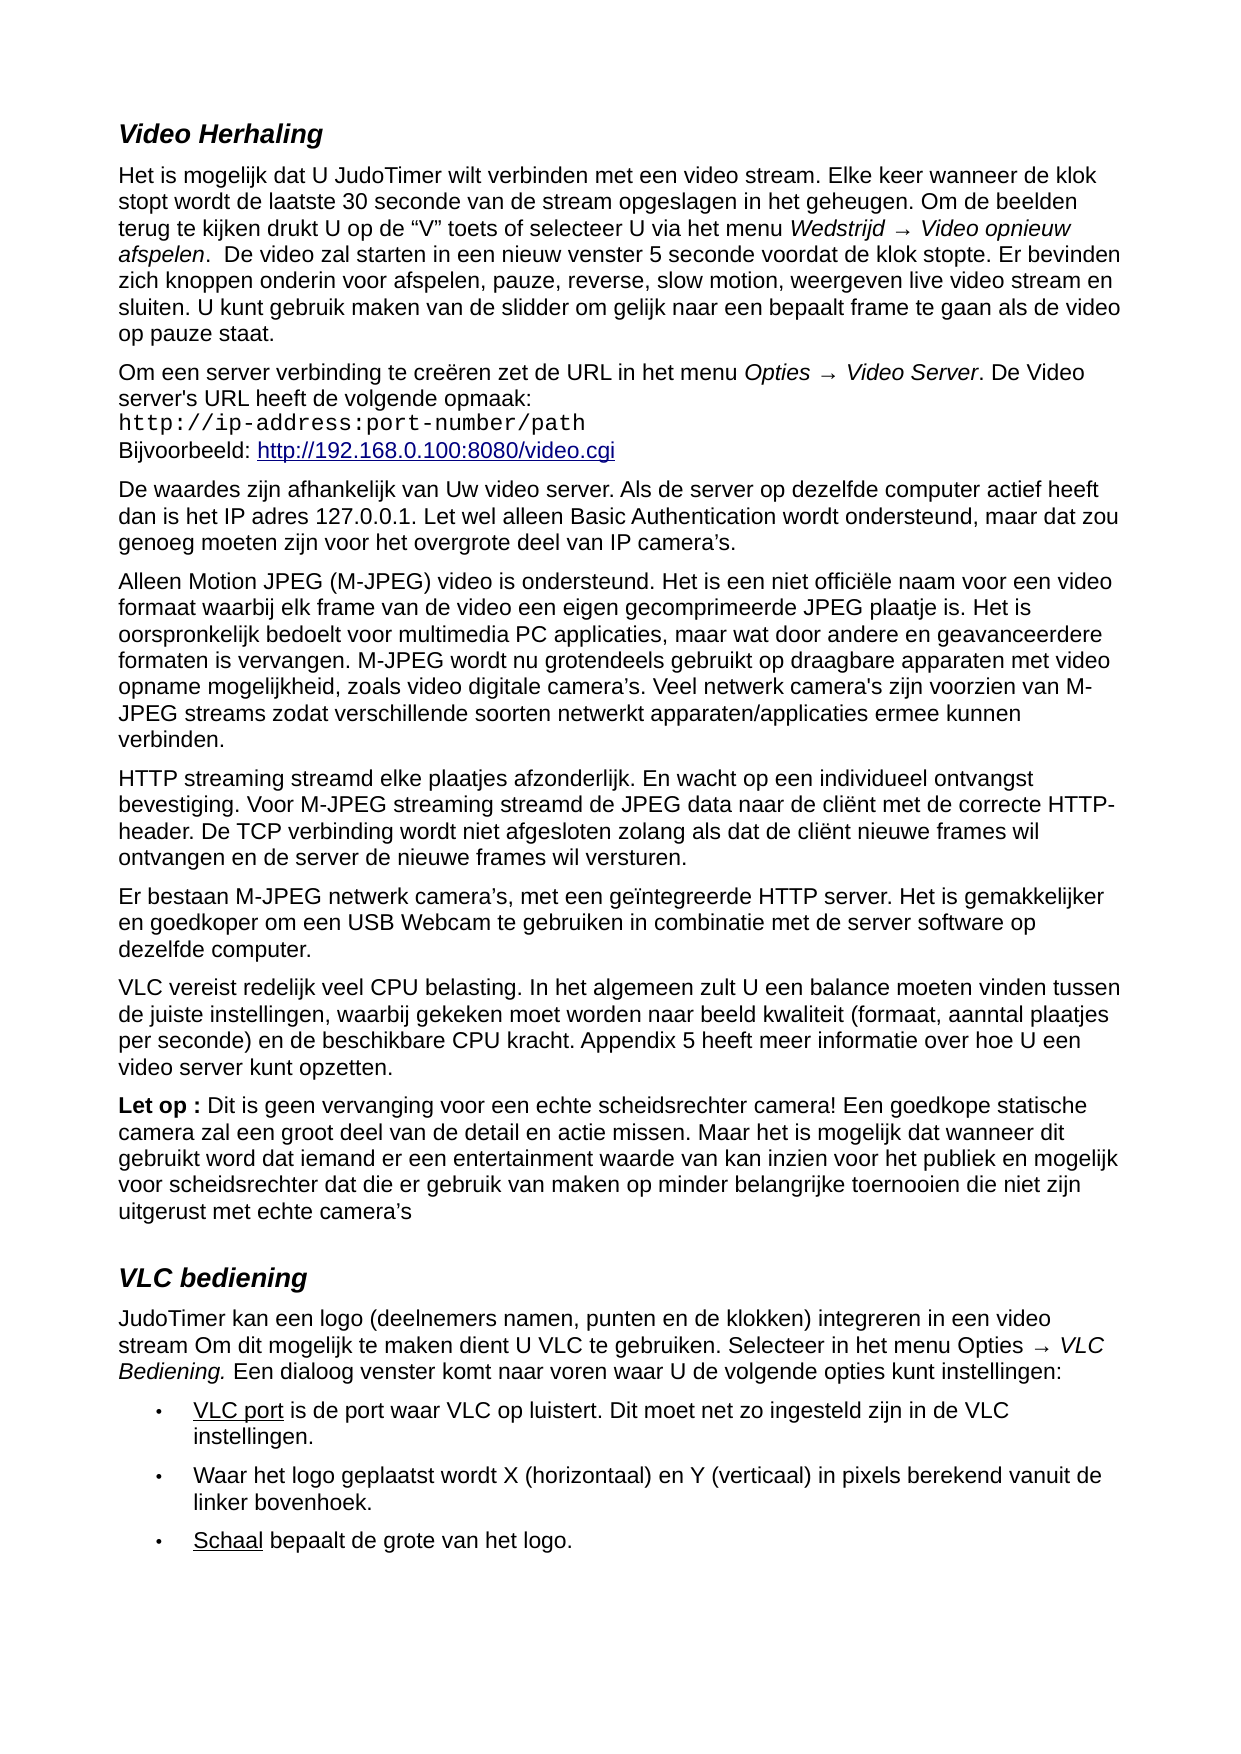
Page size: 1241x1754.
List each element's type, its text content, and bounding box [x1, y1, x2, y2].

subtitle Video Herhaling [118, 118, 1122, 149]
list VLC port is de port waar VLC op luistert. Dit moet net zo ingesteld zijn in de VLC instellingen. [156, 1397, 1122, 1449]
text Het is mogelijk dat U JudoTimer wilt verbinden met een video stream. Elke keer wanneer de klok stopt wordt de laatste 30 seconde van de stream opgeslagen in het geheugen. Om de beelden terug te kijken drukt U op de “V” toets of selecteer U via het menu Wedstrijd → Video opnieuw afspelen. De video zal starten in een nieuw venster 5 seconde voordat de klok stopte. Er bevinden zich knoppen onderin voor afspelen, pauze, reverse, slow motion, weergeven live video stream en sluiten. U kunt gebruik maken van de slidder om gelijk naar een bepaalt frame te gaan als de video op pauze staat. [118, 162, 1122, 346]
text Er bestaan M-JPEG netwerk camera’s, met een geïntegreerde HTTP server. Het is gemakkelijker en goedkoper om een USB Webcam te gebruiken in combinatie met de server software op dezelfde computer. [118, 883, 1122, 962]
text De waardes zijn afhankelijk van Uw video server. Als de server op dezelfde computer actief heeft dan is het IP adres 127.0.0.1. Let wel alleen Basic Authentication wordt ondersteund, maar dat zou genoeg moeten zijn voor het overgrote deel van IP camera’s. [118, 476, 1122, 555]
text HTTP streaming streamd elke plaatjes afzonderlijk. En wacht op een individueel ontvangst bevestiging. Voor M-JPEG streaming streamd de JPEG data naar de cliënt met de correcte HTTP-header. De TCP verbinding wordt niet afgesloten zolang als dat de cliënt nieuwe frames wil ontvangen en de server de nieuwe frames wil versturen. [118, 765, 1122, 870]
text VLC vereist redelijk veel CPU belasting. In het algemeen zult U een balance moeten vinden tussen de juiste instellingen, waarbij gekeken moet worden naar beeld kwaliteit (formaat, aanntal plaatjes per seconde) en de beschikbare CPU kracht. Appendix 5 heeft meer informatie over hoe U een video server kunt opzetten. [118, 974, 1122, 1080]
text Alleen Motion JPEG (M-JPEG) video is ondersteund. Het is een niet officiële naam voor een video formaat waarbij elk frame van de video een eigen gecomprimeerde JPEG plaatje is. Het is oorspronkelijk bedoelt voor multimedia PC applicaties, maar wat door andere en geavanceerdere formaten is vervangen. M-JPEG wordt nu grotendeels gebruikt op draagbare apparaten met video opname mogelijkheid, zoals video digitale camera’s. Veel netwerk camera's zijn voorzien van M-JPEG streams zodat verschillende soorten netwerkt apparaten/applicaties ermee kunnen verbinden. [118, 568, 1122, 752]
subtitle VLC bediening [118, 1262, 1122, 1293]
text Let op : Dit is geen vervanging voor een echte scheidsrechter camera! Een goedkope statische camera zal een groot deel van de detail en actie missen. Maar het is mogelijk dat wanneer dit gebruikt word dat iemand er een entertainment waarde van kan inzien voor het publiek en mogelijk voor scheidsrechter dat die er gebruik van maken op minder belangrijke toernooien die niet zijn uitgerust met echte camera’s [118, 1092, 1122, 1224]
text Om een server verbinding te creëren zet de URL in het menu Opties → Video Server. De Video server's URL heeft de volgende opmaak: http://ip-address:port-number/path Bijvoorbeeld: http://192.168.0.100:8080/video.cgi [118, 359, 1122, 464]
list Waar het logo geplaatst wordt X (horizontaal) en Y (verticaal) in pixels berekend vanuit de linker bovenhoek. [156, 1462, 1122, 1515]
list Schaal bepaalt de grote van het logo. [156, 1527, 1122, 1554]
text JudoTimer kan een logo (deelnemers namen, punten en de klokken) integreren in een video stream Om dit mogelijk te maken dient U VLC te gebruiken. Selecteer in het menu Opties → VLC Bediening. Een dialoog venster komt naar voren waar U de volgende opties kunt instellingen: [118, 1305, 1122, 1384]
